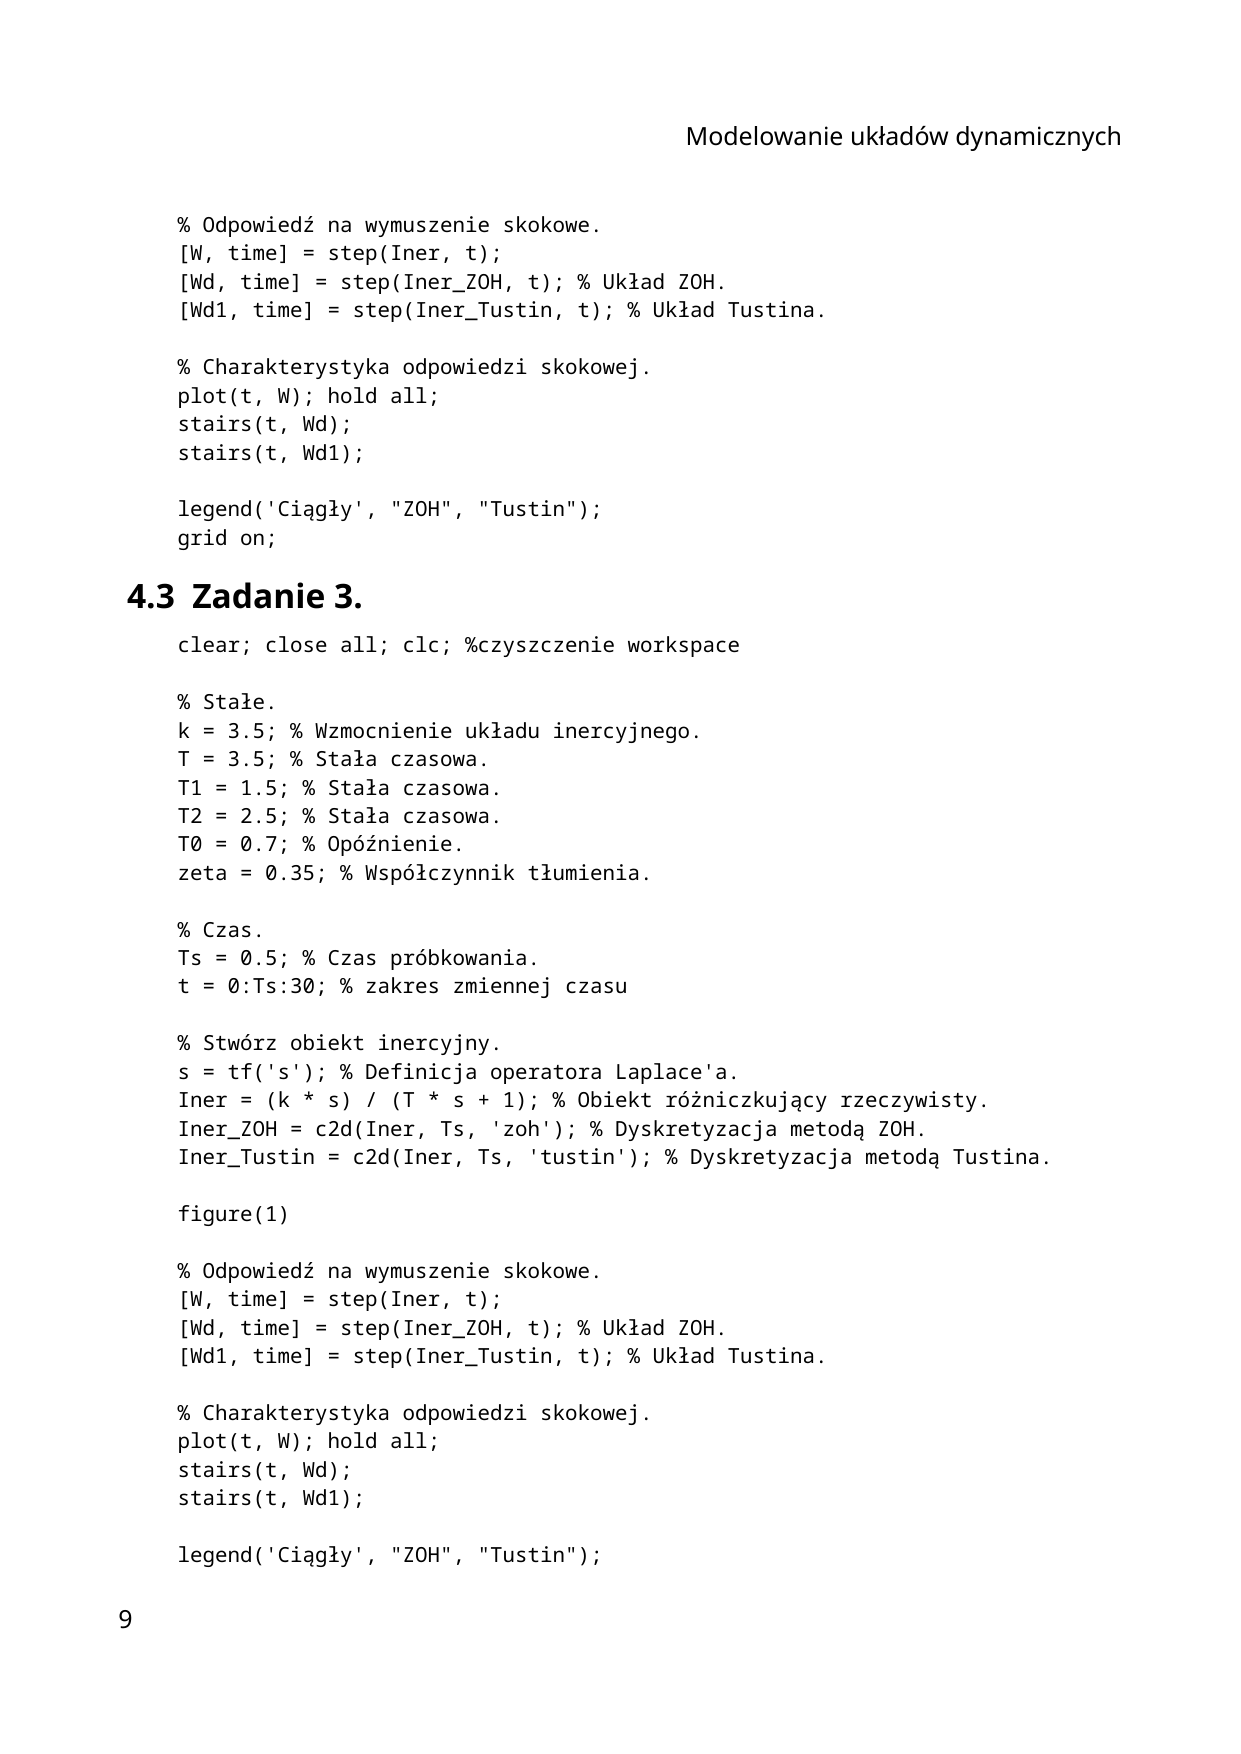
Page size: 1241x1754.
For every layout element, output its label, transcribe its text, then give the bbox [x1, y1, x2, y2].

text [Wd, time] = step(Iner_ZOH, t); % Układ ZOH. [177, 267, 1122, 295]
text k = 3.5; % Wzmocnienie układu inercyjnego. [177, 716, 1122, 744]
text clear; close all; clc; %czyszczenie workspace [177, 630, 1122, 659]
text t = 0:Ts:30; % zakres zmiennej czasu [177, 972, 1122, 1000]
text zeta = 0.35; % Współczynnik tłumienia. [177, 858, 1122, 886]
text [Wd1, time] = step(Iner_Tustin, t); % Układ Tustina. [177, 1341, 1122, 1370]
text T0 = 0.7; % Opóźnienie. [177, 829, 1122, 858]
text % Charakterystyka odpowiedzi skokowej. [177, 1398, 1122, 1427]
text % Czas. [177, 915, 1122, 943]
text [Wd1, time] = step(Iner_Tustin, t); % Układ Tustina. [177, 295, 1122, 324]
text % Odpowiedź na wymuszenie skokowe. [177, 210, 1122, 238]
text T = 3.5; % Stała czasowa. [177, 744, 1122, 773]
text % Charakterystyka odpowiedzi skokowej. [177, 352, 1122, 381]
text s = tf('s'); % Definicja operatora Laplace'a. [177, 1057, 1122, 1085]
text plot(t, W); hold all; [177, 1427, 1122, 1455]
text T1 = 1.5; % Stała czasowa. [177, 773, 1122, 801]
text Iner = (k * s) / (T * s + 1); % Obiekt różniczkujący rzeczywisty. [177, 1085, 1122, 1114]
text [Wd, time] = step(Iner_ZOH, t); % Układ ZOH. [177, 1313, 1122, 1341]
text % Odpowiedź na wymuszenie skokowe. [177, 1256, 1122, 1284]
text legend('Ciągły', "ZOH", "Tustin"); [177, 1540, 1122, 1569]
text grid on; [177, 523, 1122, 551]
text % Stwórz obiekt inercyjny. [177, 1028, 1122, 1057]
text figure(1) [177, 1199, 1122, 1228]
text plot(t, W); hold all; [177, 381, 1122, 409]
subtitle Zadanie 3. [118, 572, 1122, 618]
text Ts = 0.5; % Czas próbkowania. [177, 943, 1122, 972]
text [W, time] = step(Iner, t); [177, 1284, 1122, 1313]
text % Stałe. [177, 687, 1122, 716]
text stairs(t, Wd1); [177, 438, 1122, 466]
text stairs(t, Wd); [177, 1455, 1122, 1483]
text T2 = 2.5; % Stała czasowa. [177, 801, 1122, 829]
text stairs(t, Wd1); [177, 1483, 1122, 1512]
text Iner_Tustin = c2d(Iner, Ts, 'tustin'); % Dyskretyzacja metodą Tustina. [177, 1142, 1122, 1171]
text Iner_ZOH = c2d(Iner, Ts, 'zoh'); % Dyskretyzacja metodą ZOH. [177, 1114, 1122, 1142]
text stairs(t, Wd); [177, 409, 1122, 438]
text [W, time] = step(Iner, t); [177, 238, 1122, 267]
text legend('Ciągły', "ZOH", "Tustin"); [177, 494, 1122, 523]
